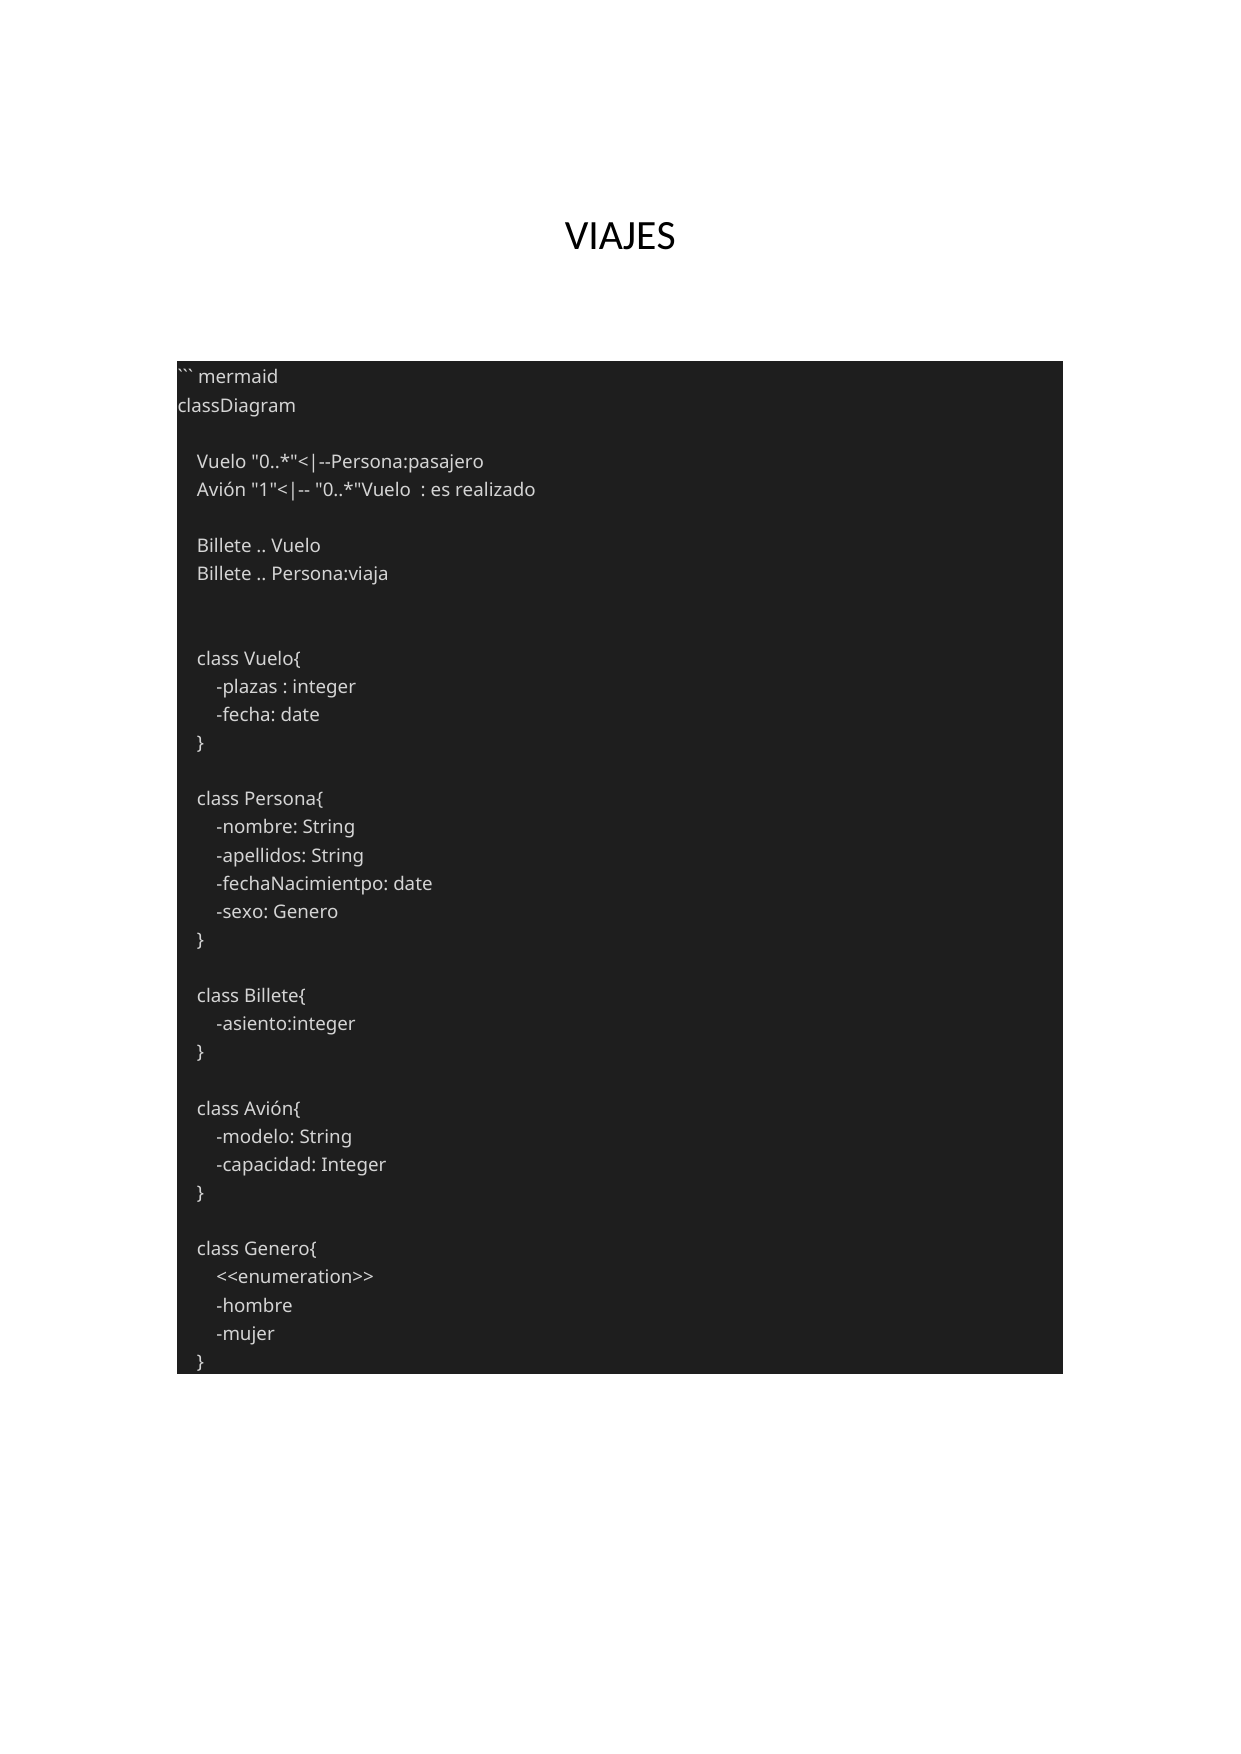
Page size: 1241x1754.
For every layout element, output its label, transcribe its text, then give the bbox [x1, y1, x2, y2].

text -fecha: date [177, 699, 1063, 727]
text -plazas : integer [177, 671, 1063, 699]
text } [177, 1177, 1063, 1205]
text -mujer [177, 1317, 1063, 1346]
text class Persona{ [177, 783, 1063, 811]
text <<enumeration>> [177, 1261, 1063, 1289]
text classDiagram [177, 389, 1063, 417]
text -hombre [177, 1289, 1063, 1317]
text -apellidos: String [177, 839, 1063, 867]
text class Avión{ [177, 1092, 1063, 1121]
text class Billete{ [177, 980, 1063, 1008]
text } [177, 1036, 1063, 1064]
text } [177, 727, 1063, 755]
text -asiento:integer [177, 1008, 1063, 1036]
text -sexo: Genero [177, 896, 1063, 924]
text class Genero{ [177, 1233, 1063, 1261]
text Vuelo "0..*"<|--Persona:pasajero [177, 446, 1063, 474]
text } [177, 924, 1063, 952]
text -modelo: String [177, 1121, 1063, 1149]
text Billete .. Persona:viaja [177, 558, 1063, 586]
text ``` mermaid [177, 361, 1063, 389]
text } [177, 1346, 1063, 1374]
text -fechaNacimientpo: date [177, 867, 1063, 896]
text class Vuelo{ [177, 642, 1063, 671]
text -capacidad: Integer [177, 1149, 1063, 1177]
text -nombre: String [177, 811, 1063, 839]
text Avión "1"<|-- "0..*"Vuelo : es realizado [177, 474, 1063, 502]
text Billete .. Vuelo [177, 530, 1063, 558]
text VIAJES [177, 209, 1063, 259]
